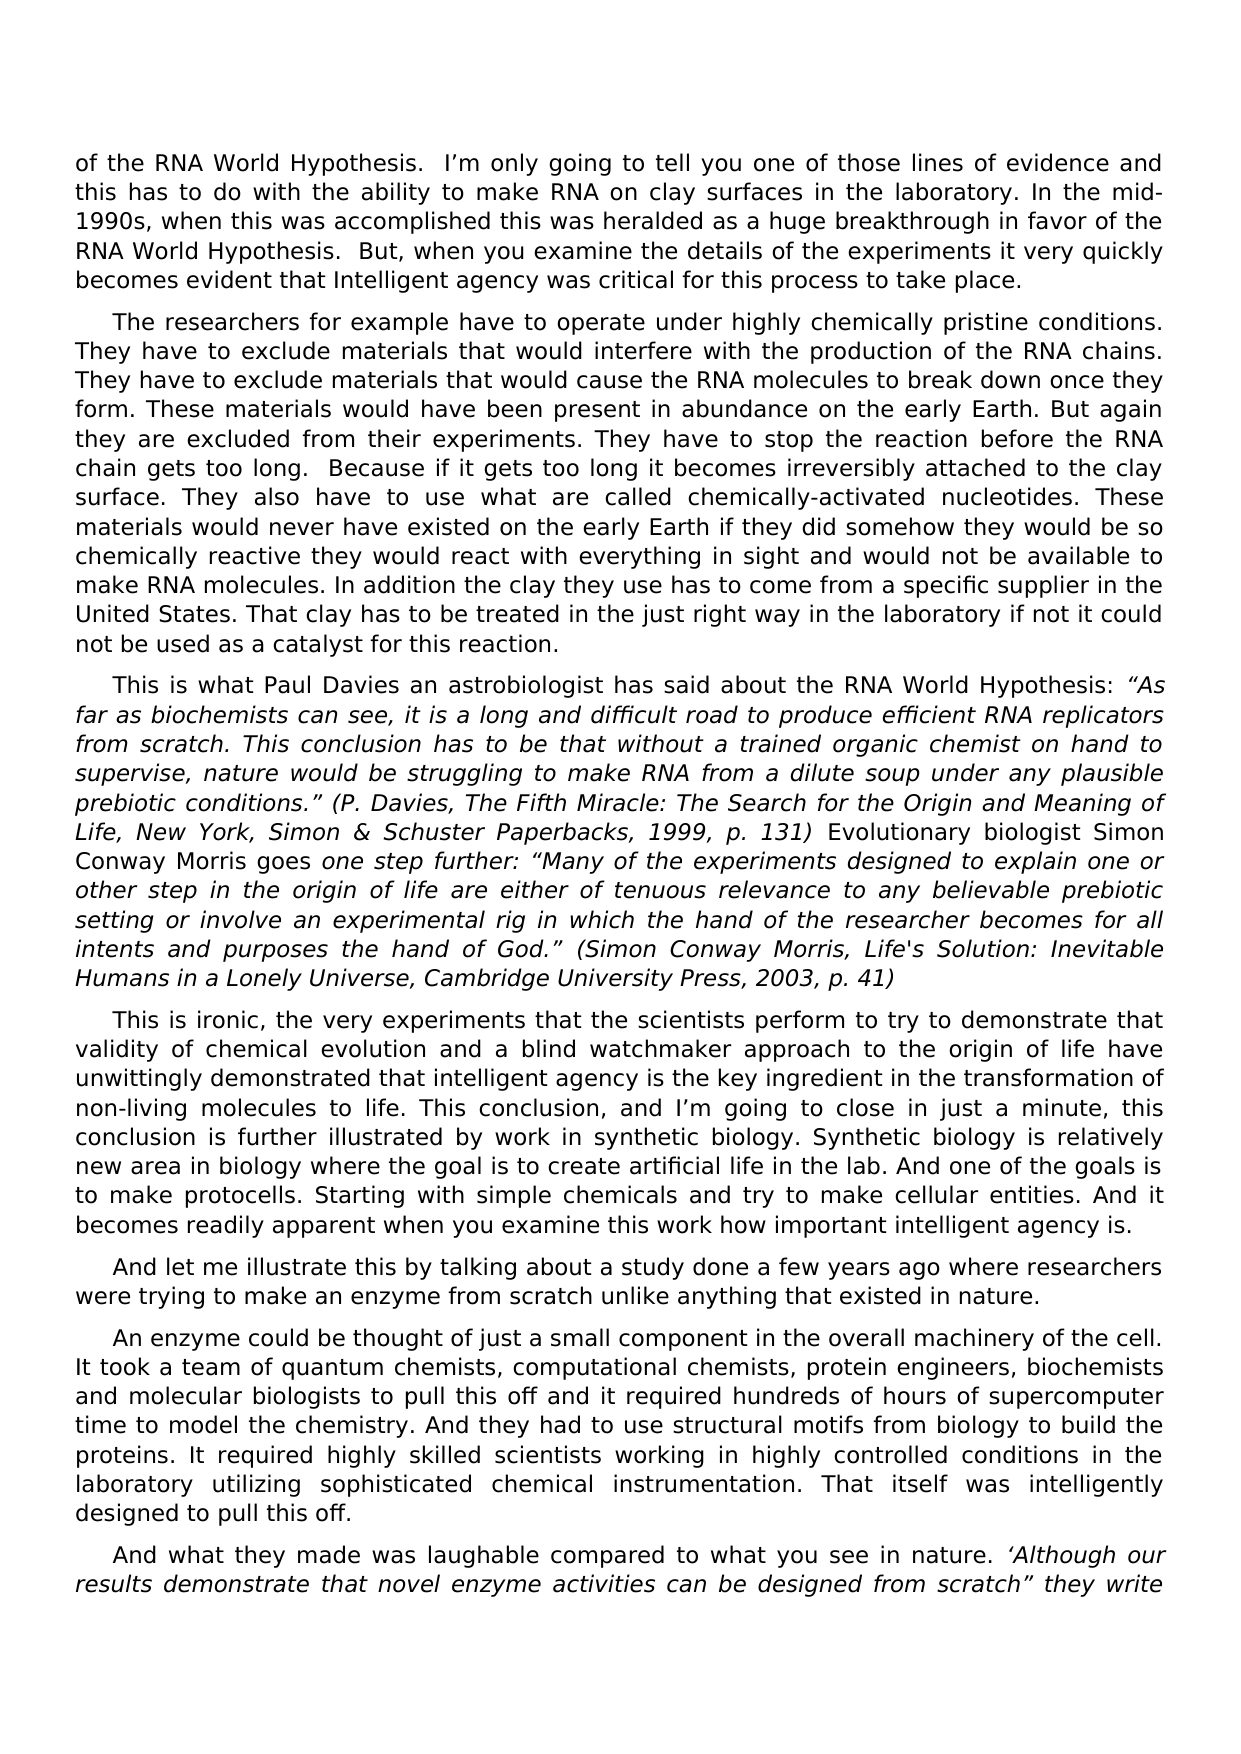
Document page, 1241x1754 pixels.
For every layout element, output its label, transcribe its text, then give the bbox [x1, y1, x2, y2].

text And let me illustrate this by talking about a study done a few years ago where researchers were trying to make an enzyme from scratch unlike anything that existed in nature. [75, 1254, 1165, 1310]
text The researchers for example have to operate under highly chemically pristine conditions. They have to exclude materials that would interfere with the production of the RNA chains. They have to exclude materials that would cause the RNA molecules to break down once they form. These materials would have been present in abundance on the early Earth. But again they are excluded from their experiments. They have to stop the reaction before the RNA chain gets too long. Because if it gets too long it becomes irreversibly attached to the clay surface. They also have to use what are called chemically-activated nucleotides. These materials would never have existed on the early Earth if they did somehow they would be so chemically reactive they would react with everything in sight and would not be available to make RNA molecules. In addition the clay they use has to come from a specific supplier in the United States. That clay has to be treated in the just right way in the laboratory if not it could not be used as a catalyst for this reaction. [75, 309, 1165, 657]
text An enzyme could be thought of just a small component in the overall machinery of the cell. It took a team of quantum chemists, computational chemists, protein engineers, biochemists and molecular biologists to pull this off and it required hundreds of hours of supercomputer time to model the chemistry. And they had to use structural motifs from biology to build the proteins. It required highly skilled scientists working in highly controlled conditions in the laboratory utilizing sophisticated chemical instrumentation. That itself was intelligently designed to pull this off. [75, 1325, 1165, 1527]
text of the RNA World Hypothesis. I’m only going to tell you one of those lines of evidence and this has to do with the ability to make RNA on clay surfaces in the laboratory. In the mid-1990s, when this was accomplished this was heralded as a huge breakthrough in favor of the RNA World Hypothesis. But, when you examine the details of the experiments it very quickly becomes evident that Intelligent agency was critical for this process to take place. [75, 150, 1165, 294]
text And what they made was laughable compared to what you see in nature. ‘Although our results demonstrate that novel enzyme activities can be designed from scratch” they write [75, 1542, 1165, 1598]
text This is what Paul Davies an astrobiologist has said about the RNA World Hypothesis: “As far as biochemists can see, it is a long and difficult road to produce efficient RNA replicators from scratch. This conclusion has to be that without a trained organic chemist on hand to supervise, nature would be struggling to make RNA from a dilute soup under any plausible prebiotic conditions.” (P. Davies, The Fifth Miracle: The Search for the Origin and Meaning of Life, New York, Simon & Schuster Paperbacks, 1999, p. 131) Evolutionary biologist Simon Conway Morris goes one step further: “Many of the experiments designed to explain one or other step in the origin of life are either of tenuous relevance to any believable prebiotic setting or involve an experimental rig in which the hand of the researcher becomes for all intents and purposes the hand of God.” (Simon Conway Morris, Life's Solution: Inevitable Humans in a Lonely Universe, Cambridge University Press, 2003, p. 41) [75, 673, 1165, 992]
text This is ironic, the very experiments that the scientists perform to try to demonstrate that validity of chemical evolution and a blind watchmaker approach to the origin of life have unwittingly demonstrated that intelligent agency is the key ingredient in the transformation of non-living molecules to life. This conclusion, and I’m going to close in just a minute, this conclusion is further illustrated by work in synthetic biology. Synthetic biology is relatively new area in biology where the goal is to create artificial life in the lab. And one of the goals is to make protocells. Starting with simple chemicals and try to make cellular entities. And it becomes readily apparent when you examine this work how important intelligent agency is. [75, 1007, 1165, 1239]
